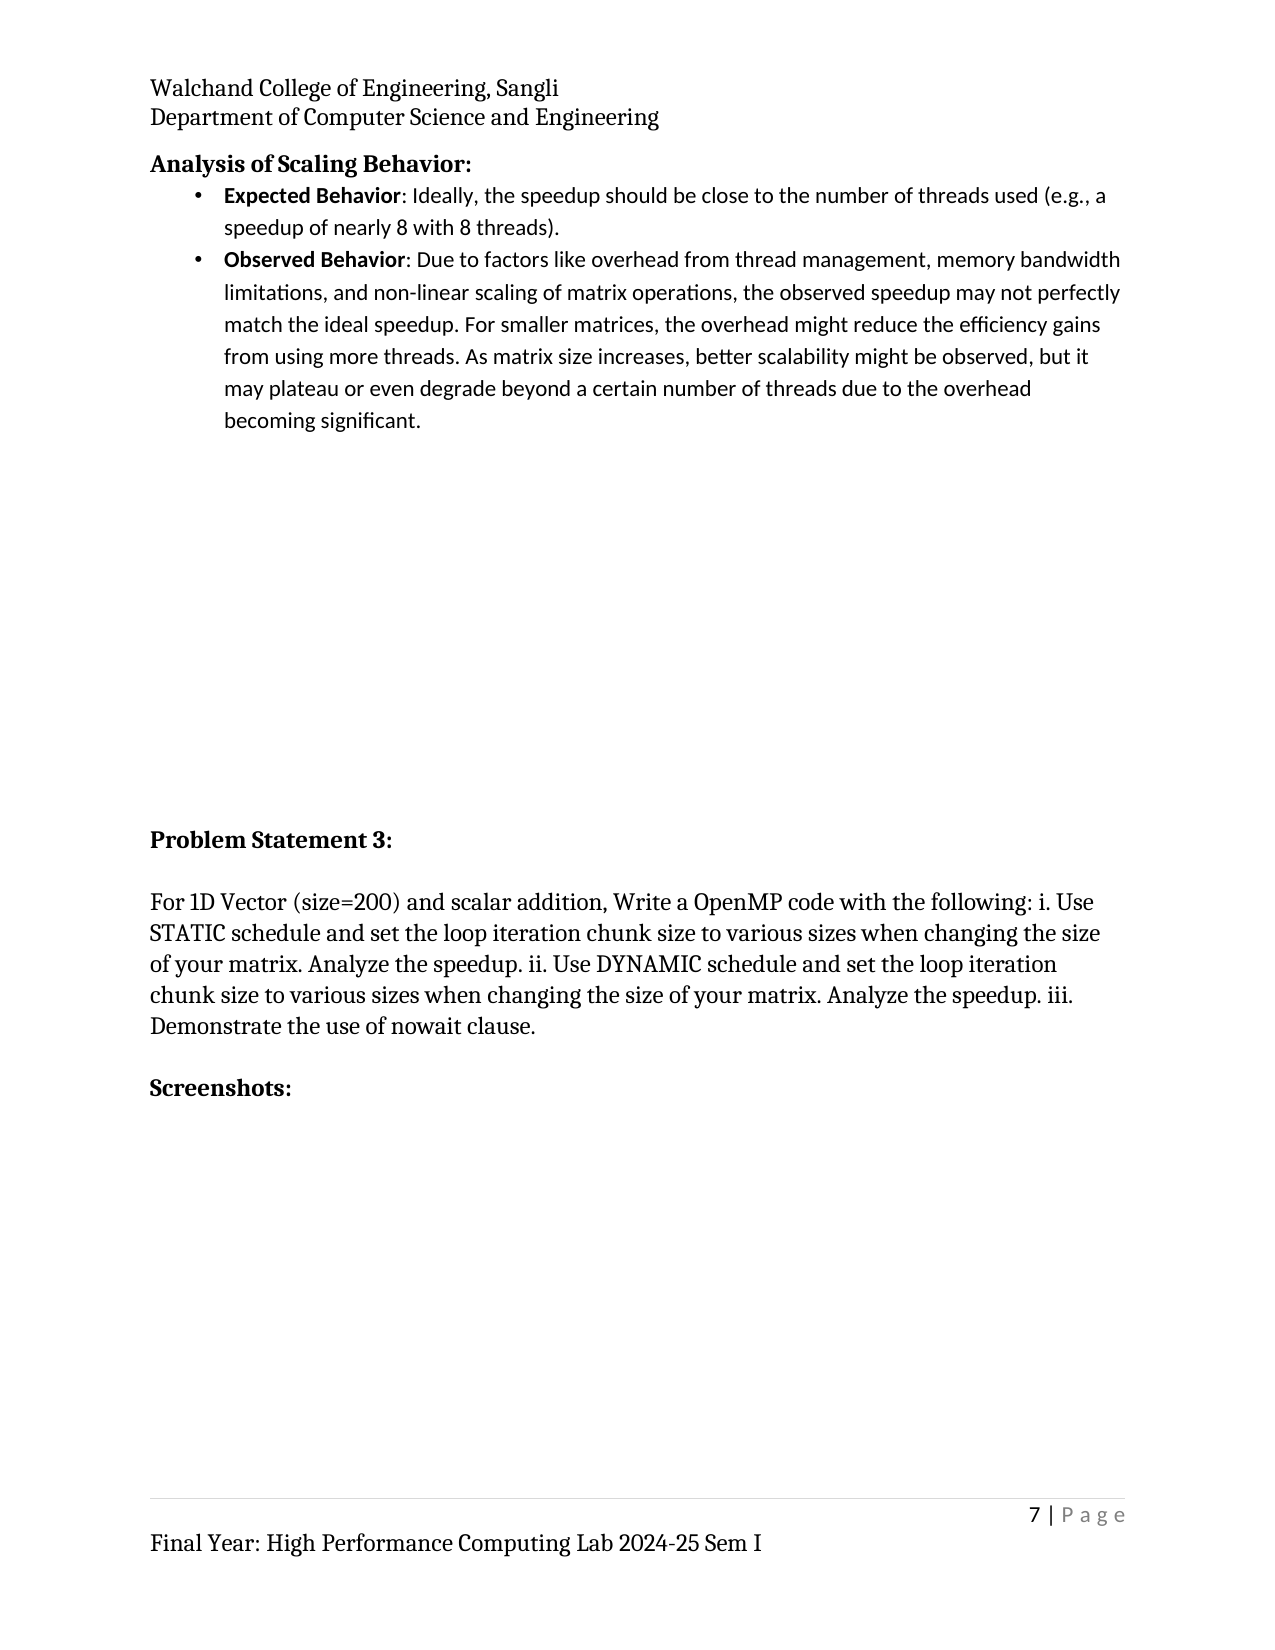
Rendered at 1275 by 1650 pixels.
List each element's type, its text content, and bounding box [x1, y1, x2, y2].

text For 1D Vector (size=200) and scalar addition, Write a OpenMP code with the following: i. Use STATIC schedule and set the loop iteration chunk size to various sizes when changing the size of your matrix. Analyze the speedup. ii. Use DYNAMIC schedule and set the loop iteration chunk size to various sizes when changing the size of your matrix. Analyze the speedup. iii. Demonstrate the use of nowait clause. [150, 888, 1125, 1041]
text Problem Statement 3: [150, 826, 1125, 854]
list Expected Behavior: Ideally, the speedup should be close to the number of threads used (e.g., a speedup of nearly 8 with 8 threads). [194, 181, 1125, 241]
subtitle Analysis of Scaling Behavior: [150, 150, 1125, 179]
list Observed Behavior: Due to factors like overhead from thread management, memory bandwidth limitations, and non-linear scaling of matrix operations, the observed speedup may not perfectly match the ideal speedup. For smaller matrices, the overhead might reduce the efficiency gains from using more threads. As matrix size increases, better scalability might be observed, but it may plateau or even degrade beyond a certain number of threads due to the overhead becoming significant. [194, 245, 1125, 434]
text Screenshots: [150, 1074, 1125, 1103]
